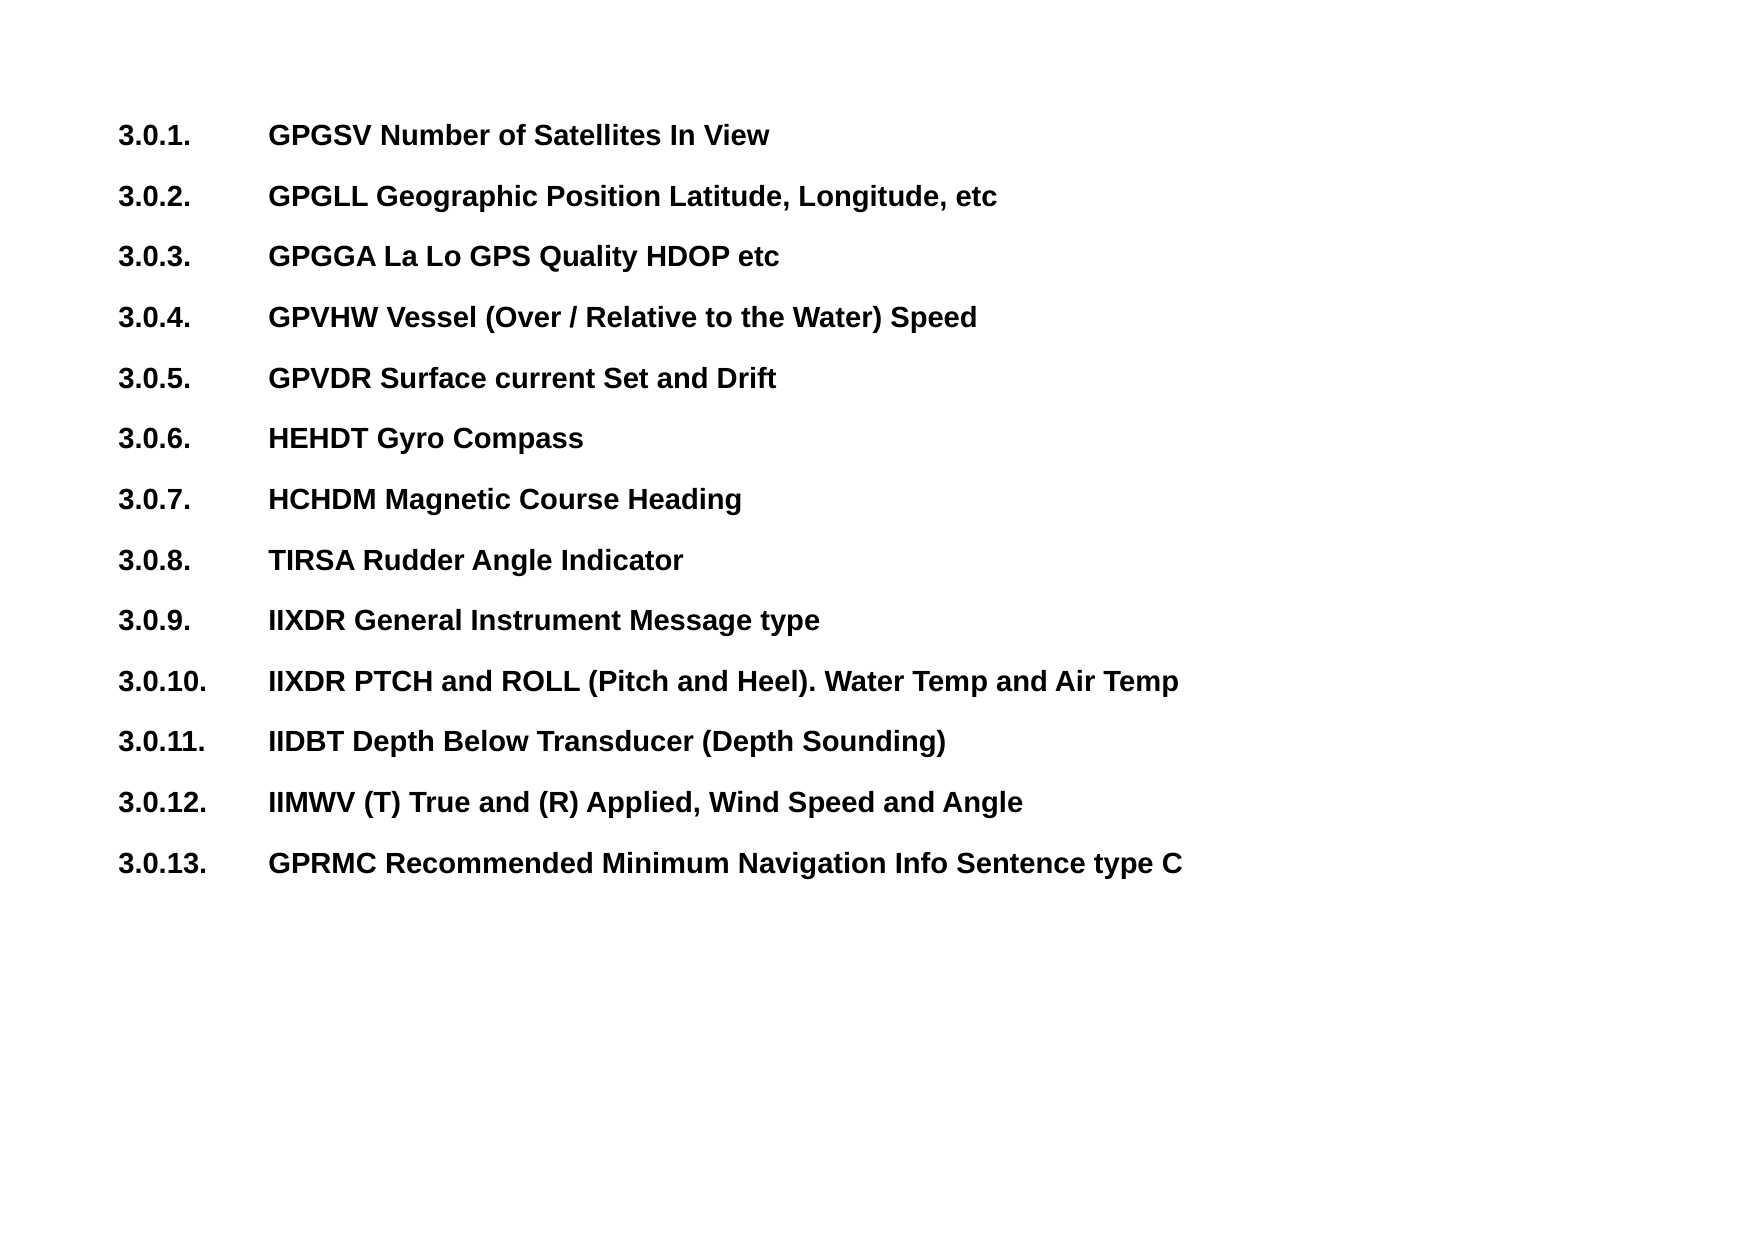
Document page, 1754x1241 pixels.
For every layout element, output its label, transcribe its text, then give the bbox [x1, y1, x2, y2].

subtitle GPGSV Number of Satellites In View [118, 118, 1636, 152]
subtitle IIXDR PTCH and ROLL (Pitch and Heel). Water Temp and Air Temp [118, 664, 1636, 697]
subtitle GPRMC Recommended Minimum Navigation Info Sentence type C [118, 846, 1636, 879]
subtitle IIDBT Depth Below Transducer (Depth Sounding) [118, 724, 1636, 758]
subtitle GPVDR Surface current Set and Drift [118, 361, 1636, 394]
subtitle TIRSA Rudder Angle Indicator [118, 542, 1636, 576]
subtitle IIMWV (T) True and (R) Applied, Wind Speed and Angle [118, 785, 1636, 818]
subtitle HCHDM Magnetic Course Heading [118, 482, 1636, 515]
subtitle GPGGA La Lo GPS Quality HDOP etc [118, 239, 1636, 273]
subtitle HEHDT Gyro Compass [118, 421, 1636, 455]
subtitle IIXDR General Instrument Message type [118, 603, 1636, 637]
subtitle GPGLL Geographic Position Latitude, Longitude, etc [118, 179, 1636, 212]
subtitle GPVHW Vessel (Over / Relative to the Water) Speed [118, 300, 1636, 333]
